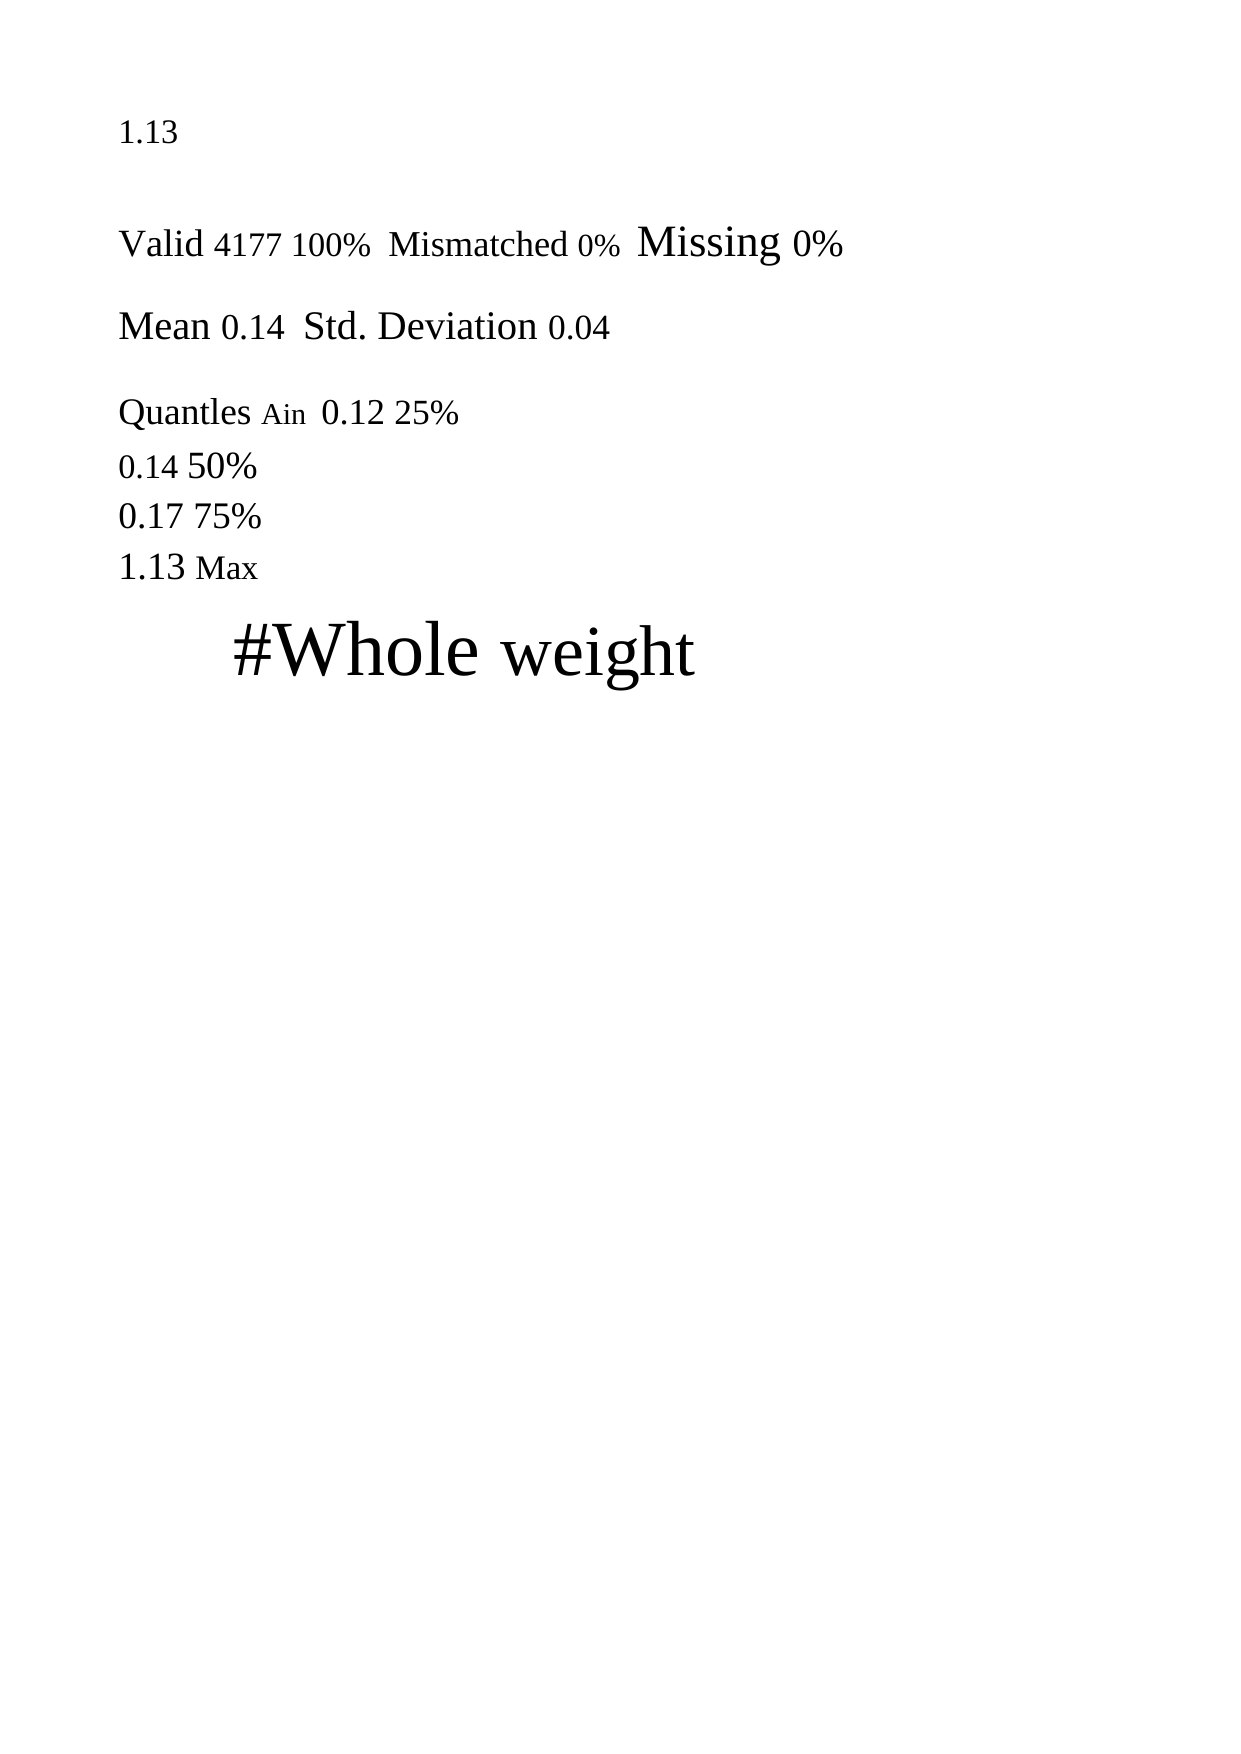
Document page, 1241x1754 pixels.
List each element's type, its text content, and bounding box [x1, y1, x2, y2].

text Mean 0.14 Std. Deviation 0.04 [118, 301, 1122, 348]
text Valid 4177 100% Mismatched 0% Missing 0% [118, 214, 1122, 266]
text 1.13 [118, 118, 1122, 150]
text #Whole weight [233, 602, 1122, 692]
text Quantles Ain 0.12 25% [118, 389, 1122, 432]
text 0.14 50% [118, 450, 1122, 485]
text 0.17 75% [118, 501, 1122, 536]
text 1.13 Max [118, 551, 1122, 587]
